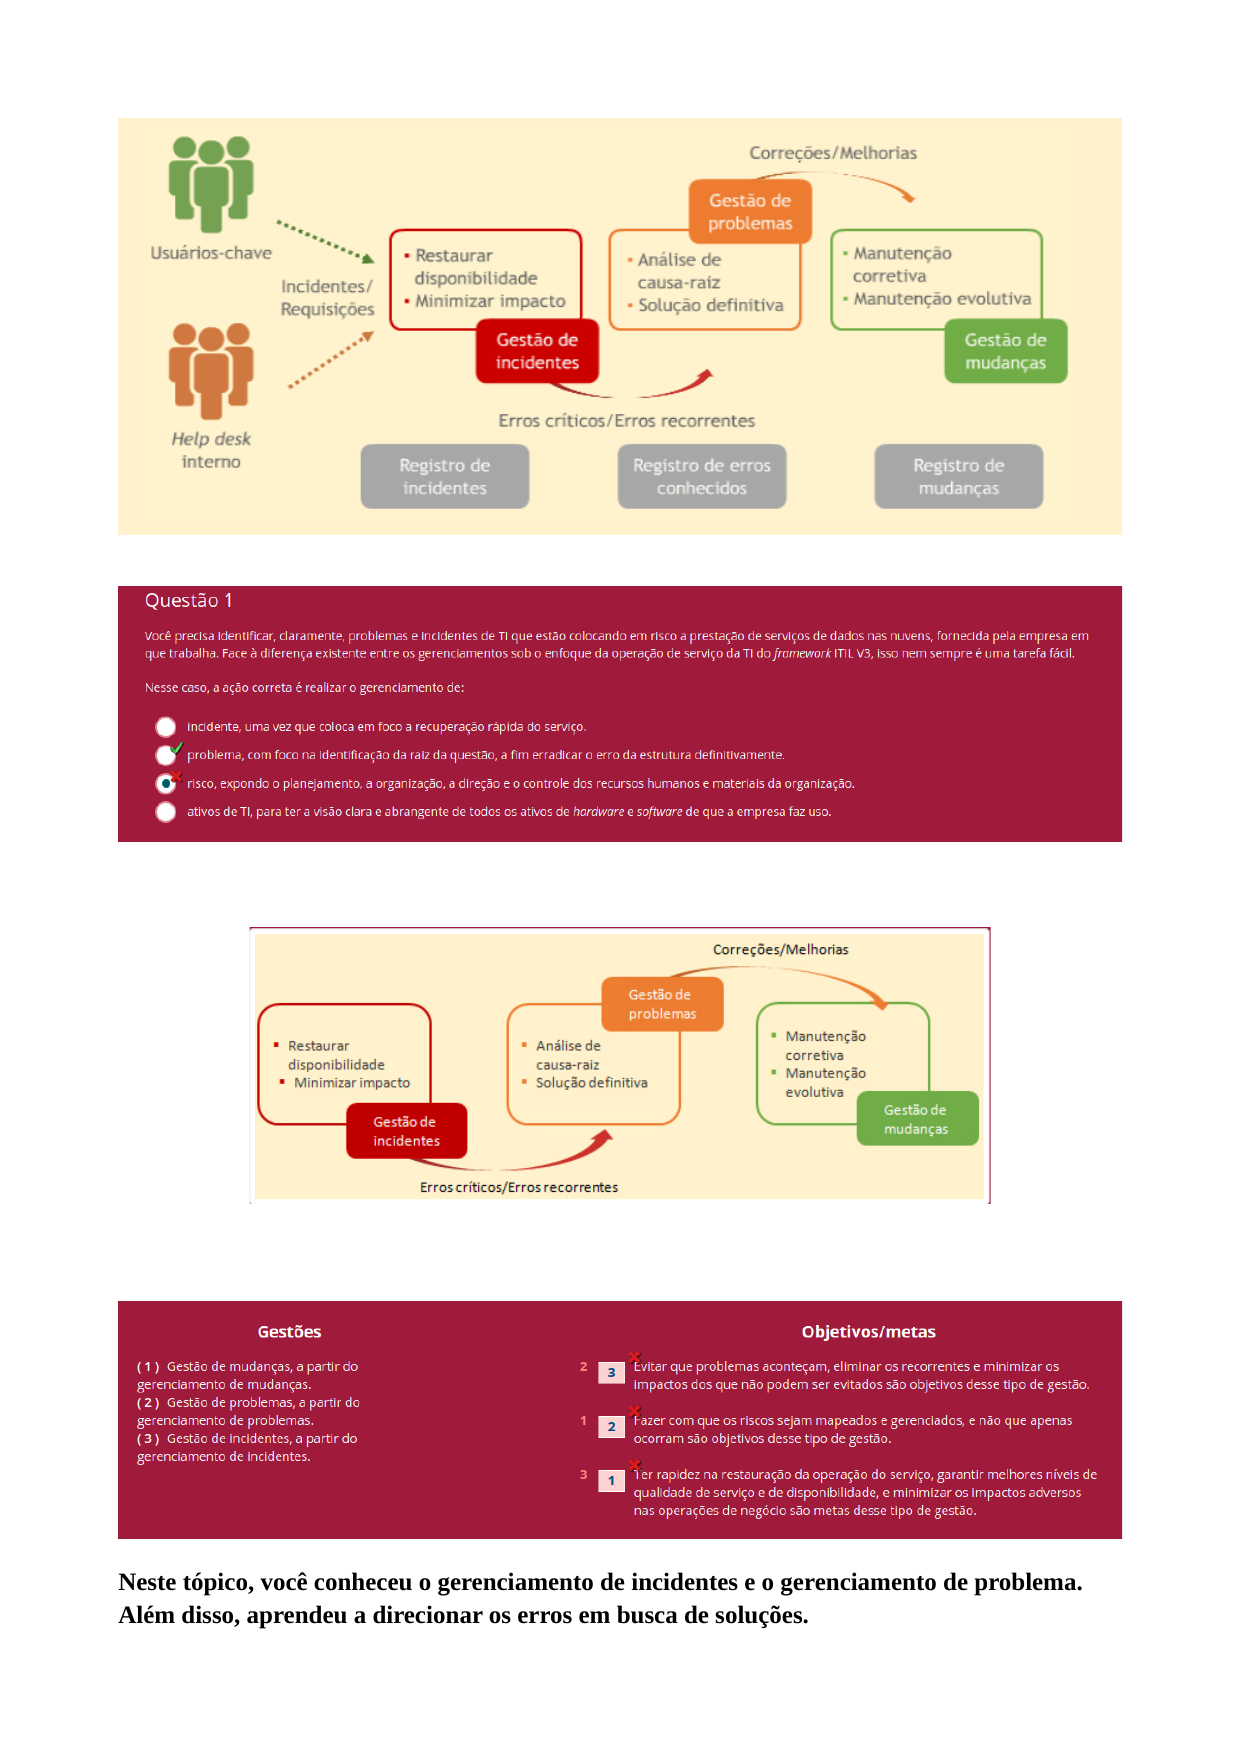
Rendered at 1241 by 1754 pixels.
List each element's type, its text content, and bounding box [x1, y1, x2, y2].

picture [249, 927, 991, 1204]
picture [118, 1301, 1123, 1539]
picture [118, 118, 1123, 535]
text Neste tópico, você conheceu o gerenciamento de incidentes e o gerenciamento de problema. Além disso, aprendeu a direcionar os erros em busca de soluções. [118, 1567, 1122, 1629]
picture [118, 586, 1123, 842]
